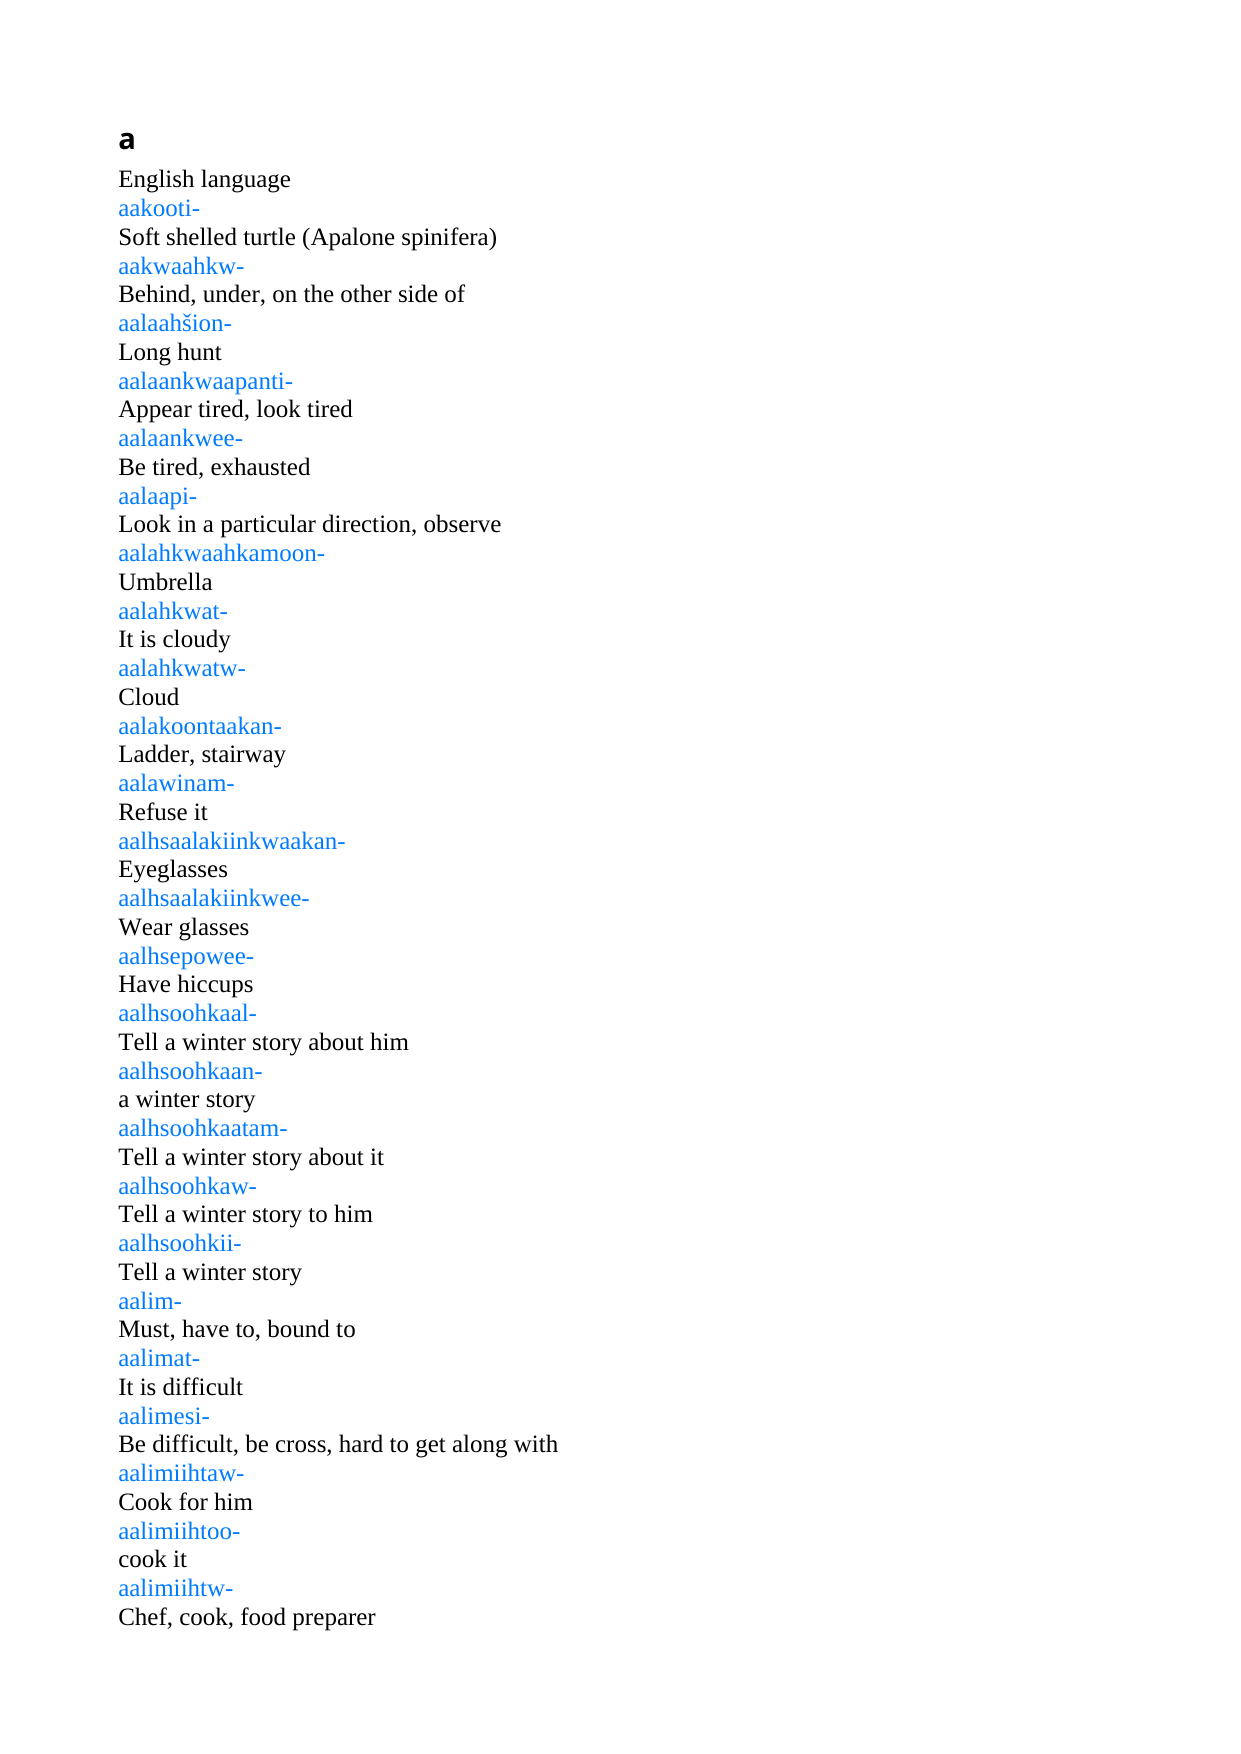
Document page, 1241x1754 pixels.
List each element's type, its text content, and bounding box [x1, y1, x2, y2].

table_cell aalaankwaapanti- Appear tired, look tired [118, 366, 834, 423]
table_cell aalahkwaahkamoon- Umbrella [118, 538, 834, 596]
table_cell aalahkwatw- Cloud [118, 653, 834, 711]
table_cell aalhsoohkaal- Tell a winter story about him [118, 998, 834, 1056]
table_cell aalhsaalakiinkwee- Wear glasses [118, 883, 834, 941]
table_cell aalimesi- Be difficult, be cross, hard to get along with [118, 1401, 834, 1458]
table_cell aalimiihtaw- Cook for him [118, 1458, 834, 1516]
table_cell aalhsoohkaan- a winter story [118, 1056, 834, 1113]
table_cell aalawinam- Refuse it [118, 768, 834, 826]
table_cell aalimiihtw- Chef, cook, food preparer [118, 1573, 834, 1631]
table_cell aalhsoohkaw- Tell a winter story to him [118, 1171, 834, 1228]
table_cell aalaankwee- Be tired, exhausted [118, 423, 834, 481]
table_cell aalhsepowee- Have hiccups [118, 941, 834, 998]
table_cell aakooti- Soft shelled turtle (Apalone spinifera) [118, 193, 834, 251]
table_cell aalimat- It is difficult [118, 1343, 834, 1401]
table_cell aalhsoohkaatam- Tell a winter story about it [118, 1113, 834, 1171]
table_cell aalimiihtoo- cook it [118, 1516, 834, 1573]
table_cell aalakoontaakan- Ladder, stairway [118, 711, 834, 768]
table_cell English language [118, 165, 834, 193]
table_cell aalaapi- Look in a particular direction, observe [118, 481, 834, 538]
table_cell aalim- Must, have to, bound to [118, 1286, 834, 1343]
table_cell aakwaahkw- Behind, under, on the other side of [118, 251, 834, 308]
table_header a [118, 118, 834, 164]
table_cell aalhsoohkii- Tell a winter story [118, 1228, 834, 1286]
table_cell aalaahšion- Long hunt [118, 308, 834, 366]
table_cell aalhsaalakiinkwaakan- Eyeglasses [118, 826, 834, 883]
table_cell aalahkwat- It is cloudy [118, 596, 834, 653]
